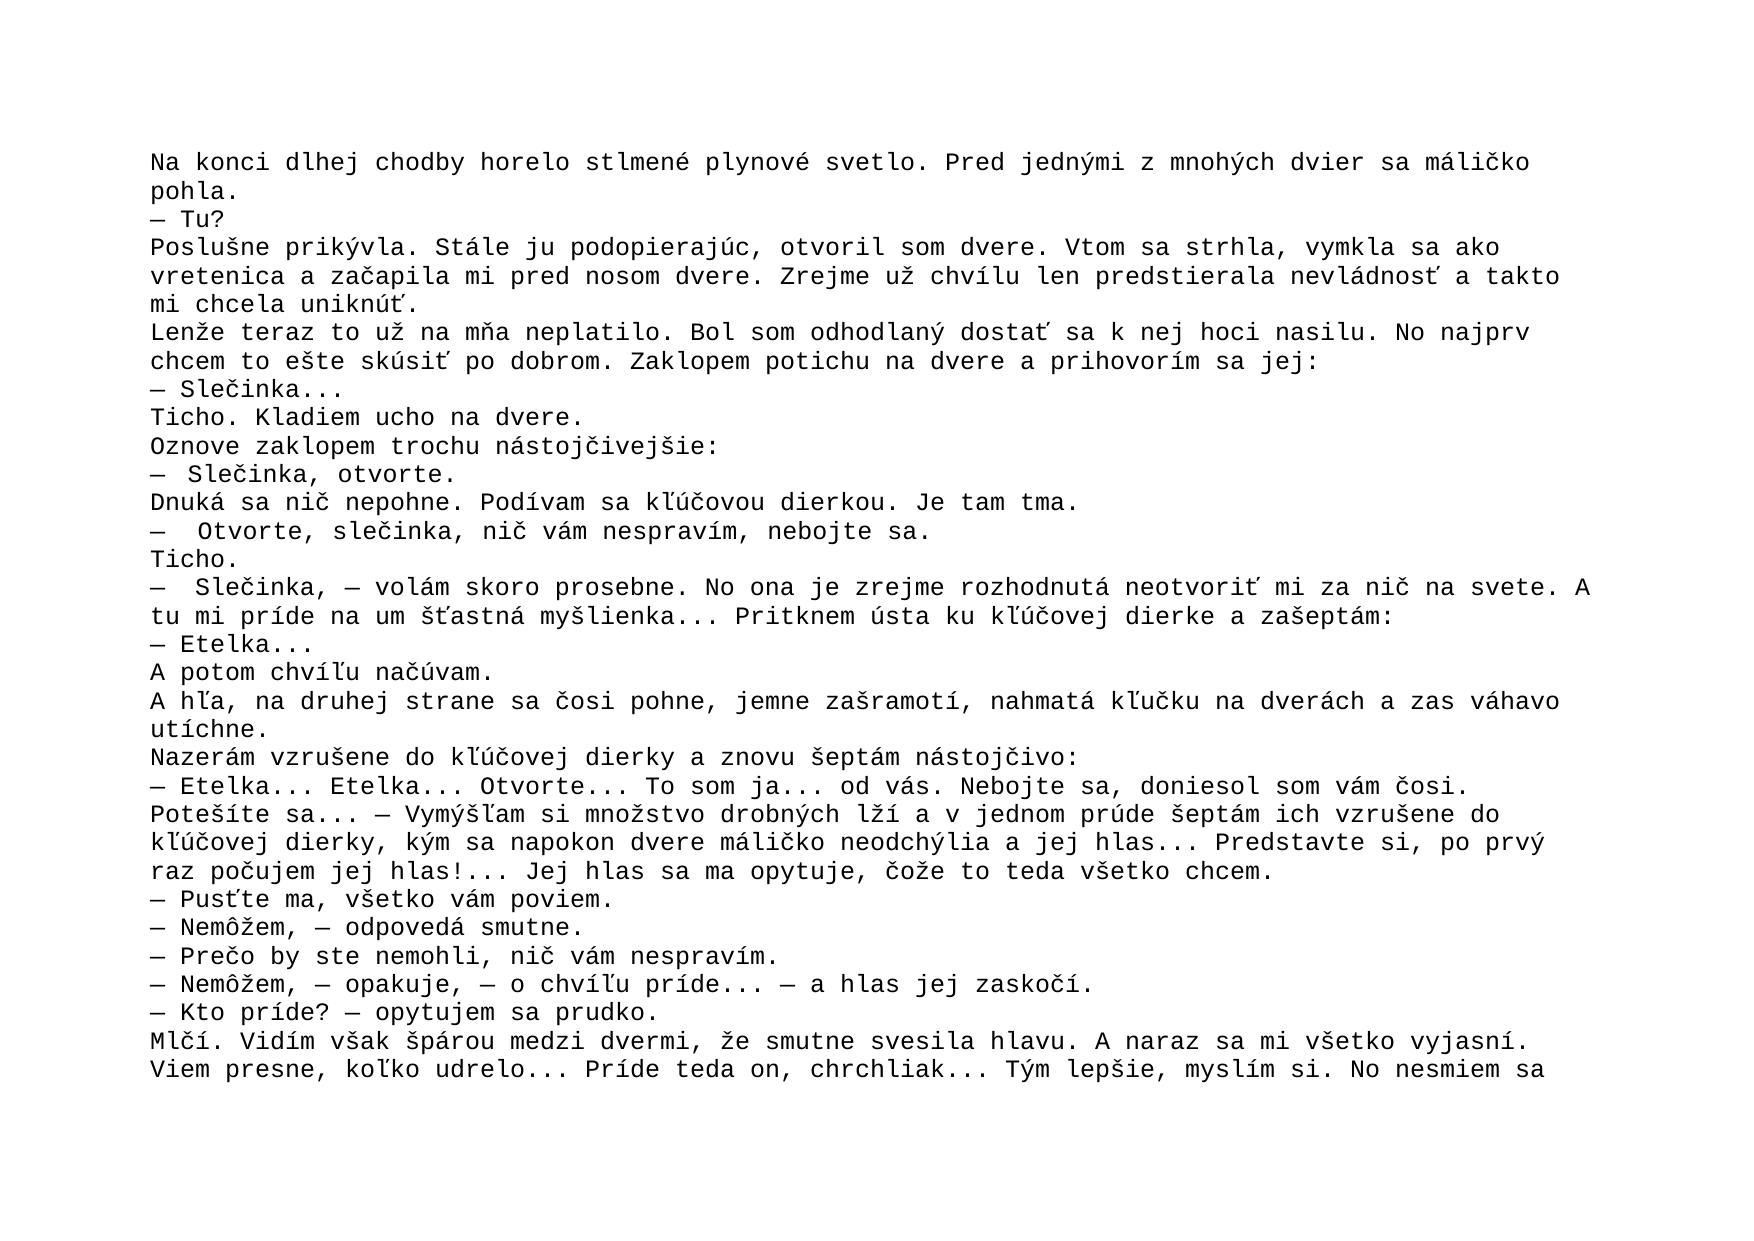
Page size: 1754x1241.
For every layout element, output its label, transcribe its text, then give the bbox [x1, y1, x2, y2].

text Nazerám vzrušene do kľúčovej dierky a znovu šeptám nástojčivo: [150, 745, 1603, 773]
text — Nemôžem, — opakuje, — o chvíľu príde... — a hlas jej zaskočí. [150, 972, 1603, 1000]
text — Nemôžem, — odpovedá smutne. [150, 915, 1603, 943]
text — Prečo by ste nemohli, nič vám nespravím. [150, 943, 1603, 972]
text Lenže teraz to už na mňa neplatilo. Bol som odhodlaný dostať sa k nej hoci nasilu. No najprv chcem to ešte skúsiť po dobrom. Zaklopem potichu na dvere a prihovorím sa jej: [150, 320, 1603, 377]
text Ticho. [150, 547, 1603, 575]
text — Tu? [150, 207, 1603, 235]
text — Pusťte ma, všetko vám poviem. [150, 887, 1603, 915]
text Poslušne prikývla. Stále ju podopierajúc, otvoril som dvere. Vtom sa strhla, vymkla sa ako vretenica a začapila mi pred nosom dvere. Zrejme už chvílu len predstierala nevládnosť a takto mi chcela uniknúť. [150, 235, 1603, 320]
text Ticho. Kladiem ucho na dvere. [150, 405, 1603, 433]
text — Slečinka, otvorte. [150, 462, 1603, 490]
text A potom chvíľu načúvam. [150, 660, 1603, 688]
text Na konci dlhej chodby horelo stlmené plynové svetlo. Pred jednými z mnohých dvier sa máličko pohla. [150, 150, 1603, 207]
text Dnuká sa nič nepohne. Podívam sa kľúčovou dierkou. Je tam tma. [150, 490, 1603, 518]
text — Kto príde? — opytujem sa prudko. [150, 1000, 1603, 1028]
text Mlčí. Vidím však špárou medzi dvermi, že smutne svesila hlavu. A naraz sa mi všetko vyjasní. Viem presne, koľko udrelo... Príde teda on, chrchliak... Tým lepšie, myslím si. No nesmiem sa [150, 1028, 1603, 1085]
text — Otvorte, slečinka, nič vám nespravím, nebojte sa. [150, 518, 1603, 547]
text — Etelka... [150, 632, 1603, 660]
text — Slečinka, — volám skoro prosebne. No ona je zrejme rozhodnutá neotvoriť mi za nič na svete. A tu mi príde na um šťastná myšlienka... Pritknem ústa ku kľúčovej dierke a zašeptám: [150, 575, 1603, 632]
text — Slečinka... [150, 377, 1603, 405]
text A hľa, na druhej strane sa čosi pohne, jemne zašramotí, nahmatá kľučku na dverách a zas váhavo utíchne. [150, 688, 1603, 745]
text — Etelka... Etelka... Otvorte... To som ja... od vás. Nebojte sa, doniesol som vám čosi. Potešíte sa... — Vymýšľam si množstvo drobných lží a v jednom prúde šeptám ich vzrušene do kľúčovej dierky, kým sa napokon dvere máličko neodchýlia a jej hlas... Predstavte si, po prvý raz počujem jej hlas!... Jej hlas sa ma opytuje, čože to teda všetko chcem. [150, 773, 1603, 887]
text Oznove zaklopem trochu nástojčivejšie: [150, 433, 1603, 462]
